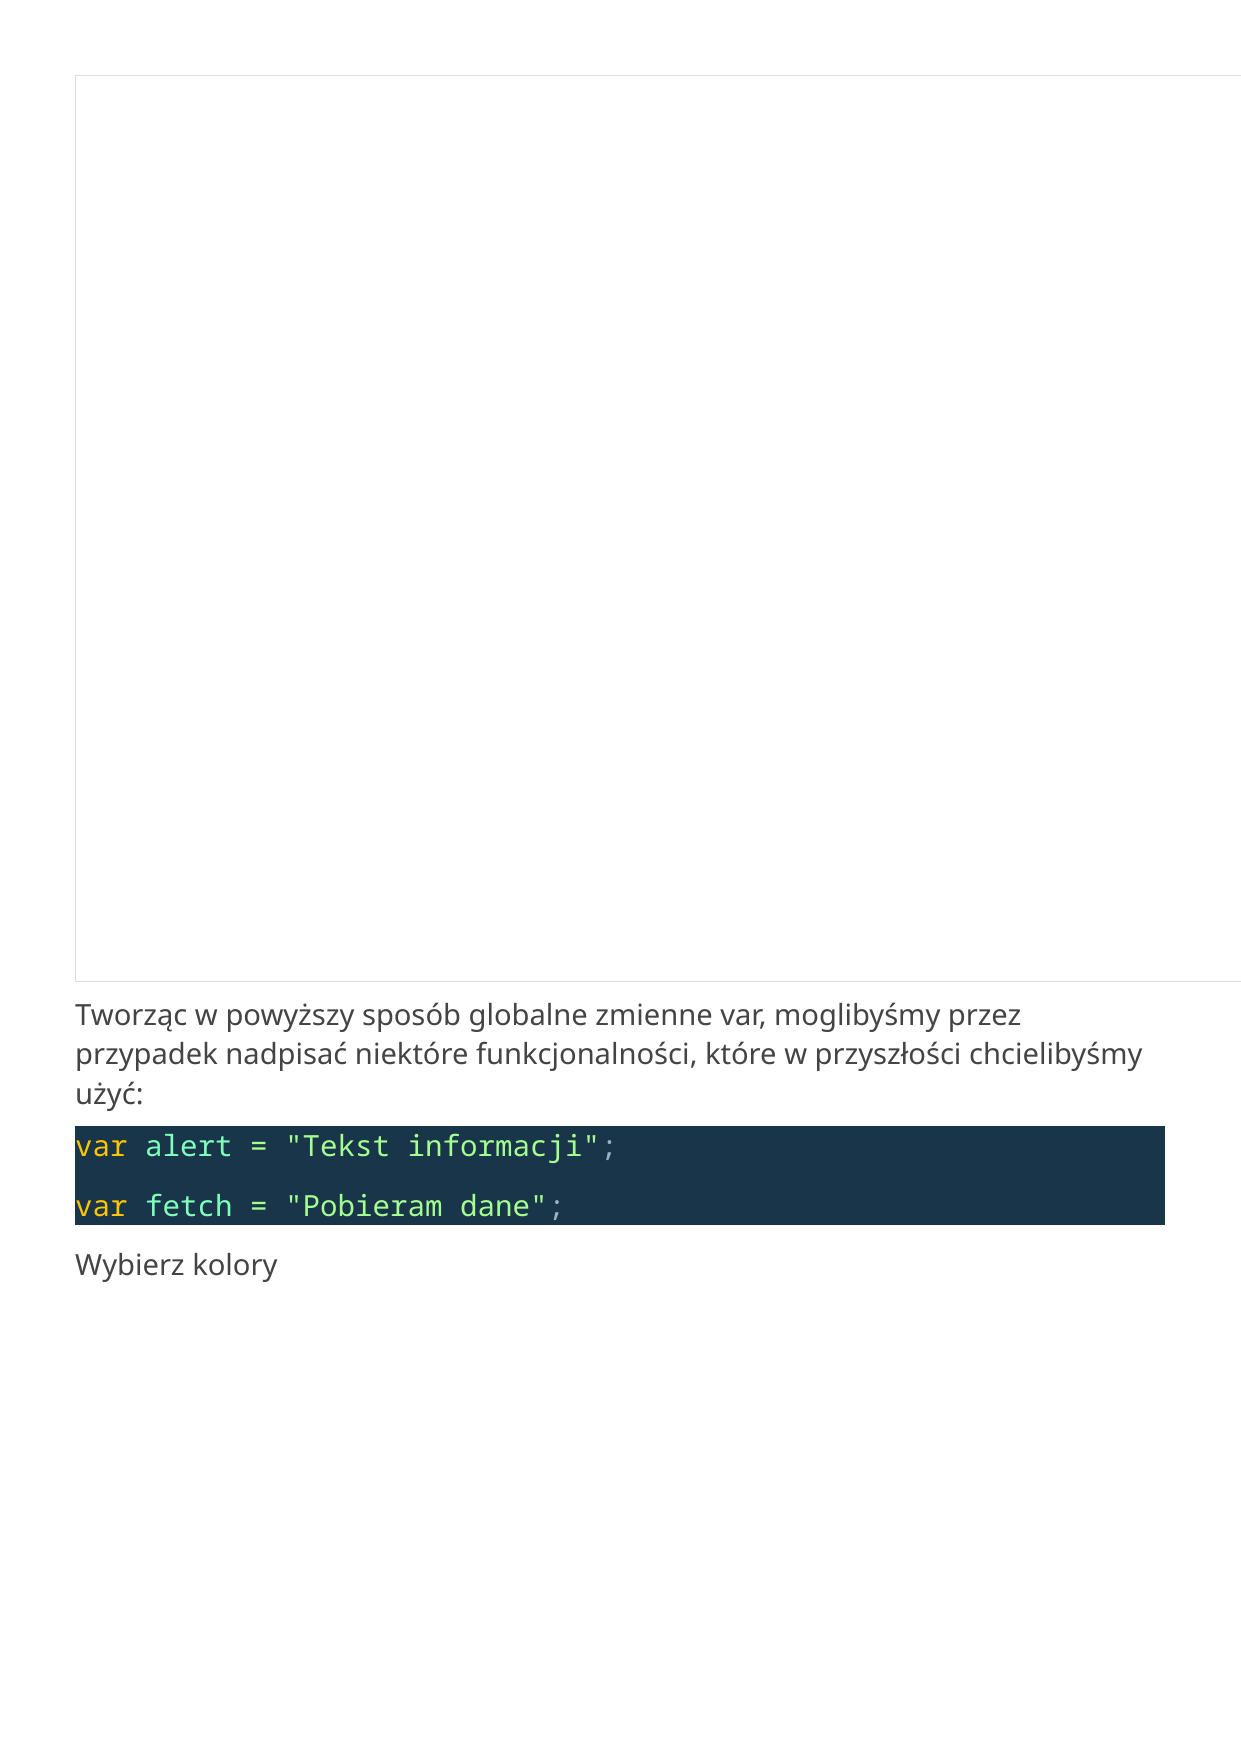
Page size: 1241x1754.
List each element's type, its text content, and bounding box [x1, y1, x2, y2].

text var fetch = "Pobieram dane"; [75, 1185, 1165, 1225]
text var alert = "Tekst informacji"; [75, 1126, 1165, 1165]
text Tworząc w powyższy sposób globalne zmienne var, moglibyśmy przez przypadek nadpisać niektóre funkcjonalności, które w przyszłości chcielibyśmy użyć: [75, 994, 1165, 1113]
text Wybierz kolory [75, 1244, 1165, 1284]
